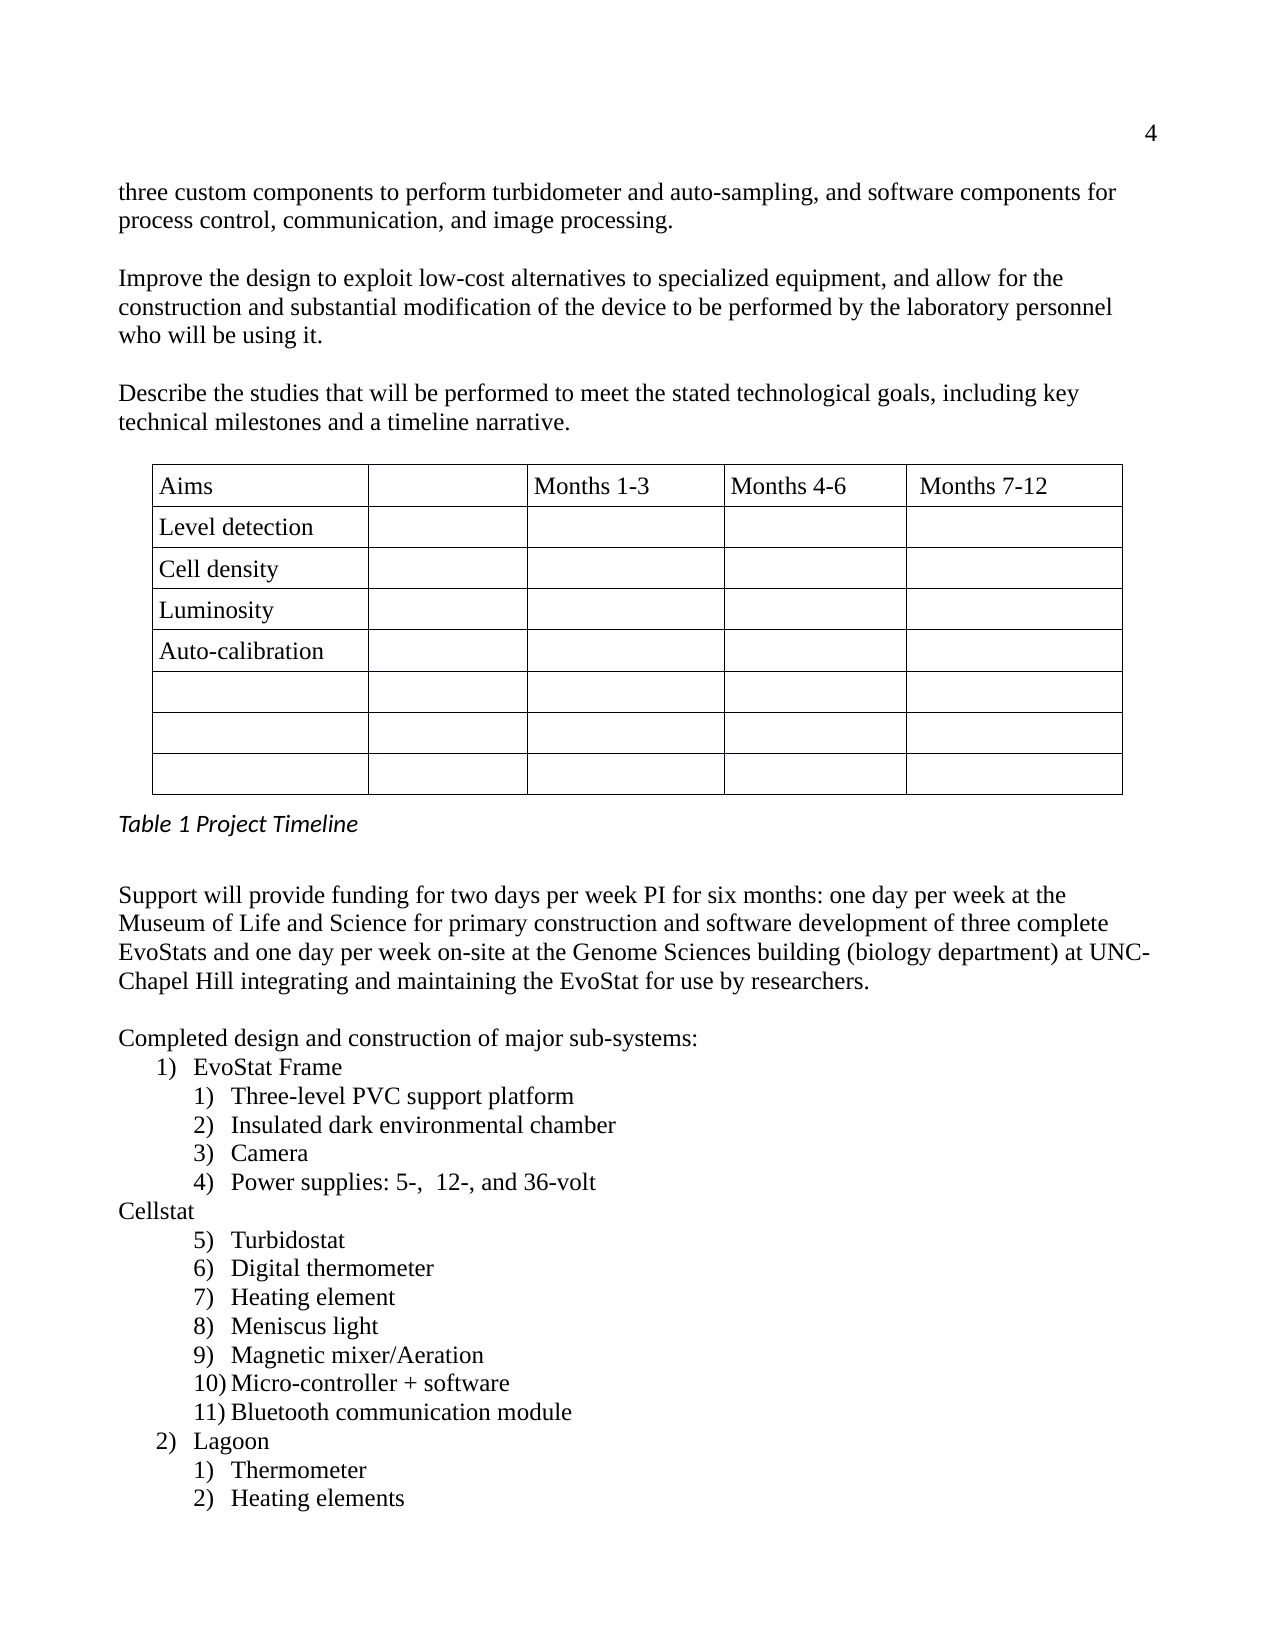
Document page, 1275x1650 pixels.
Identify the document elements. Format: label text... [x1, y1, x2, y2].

table_cell [153, 672, 368, 712]
table_cell [528, 589, 724, 629]
table_cell [907, 754, 1122, 794]
table_cell [907, 630, 1122, 671]
table_cell [725, 548, 906, 588]
table_cell [725, 754, 906, 794]
table_cell [907, 548, 1122, 588]
list Heating elements [193, 1483, 1157, 1512]
list Meniscus light [193, 1311, 1157, 1340]
table_cell [153, 754, 368, 794]
list Digital thermometer [193, 1253, 1157, 1282]
table_cell [907, 589, 1122, 629]
table_header Aims [153, 465, 368, 506]
list Turbidostat [193, 1225, 1157, 1253]
table_cell [369, 754, 527, 794]
table_header Months 1-3 [528, 465, 724, 506]
table_cell [369, 630, 527, 671]
table_cell [528, 672, 724, 712]
table_cell [153, 713, 368, 753]
table_cell [725, 630, 906, 671]
table_cell [907, 507, 1122, 547]
table_cell [528, 507, 724, 547]
table_cell [528, 754, 724, 794]
table_header [369, 465, 527, 506]
list Micro-controller + software [193, 1368, 1157, 1397]
table_cell [369, 589, 527, 629]
table_header Months 7-12 [907, 465, 1122, 506]
table_cell Level detection [153, 507, 368, 547]
text three custom components to perform turbidometer and auto-sampling, and software components for process control, communication, and image processing. Improve the design to exploit low-cost alternatives to specialized equipment, and allow for the construction and substantial modification of the device to be performed by the laboratory personnel who will be using it. Describe the studies that will be performed to meet the stated technological goals, including key technical milestones and a timeline narrative. [118, 177, 1157, 436]
table_cell [528, 713, 724, 753]
table_cell [725, 713, 906, 753]
table_cell [369, 507, 527, 547]
list Power supplies: 5-, 12-, and 36-volt [193, 1167, 1157, 1196]
list Bluetooth communication module [193, 1397, 1157, 1426]
table_cell [725, 672, 906, 712]
table_cell [907, 672, 1122, 712]
table_cell Auto-calibration [153, 630, 368, 671]
table_cell [725, 589, 906, 629]
text Cellstat [118, 1196, 1157, 1225]
table_cell Cell density [153, 548, 368, 588]
table_header Months 4-6 [725, 465, 906, 506]
table_cell Luminosity [153, 589, 368, 629]
list Insulated dark environmental chamber [193, 1110, 1157, 1138]
list Thermometer [193, 1455, 1157, 1483]
table_cell [369, 548, 527, 588]
list EvoStat Frame [156, 1052, 1157, 1081]
list Heating element [193, 1282, 1157, 1311]
list Camera [193, 1138, 1157, 1167]
table_cell [725, 507, 906, 547]
table_cell [369, 713, 527, 753]
list Three-level PVC support platform [193, 1081, 1157, 1110]
list Lagoon [156, 1426, 1157, 1455]
table_cell [528, 548, 724, 588]
list Magnetic mixer/Aeration [193, 1340, 1157, 1368]
text Completed design and construction of major sub-systems: [118, 1023, 1157, 1052]
text Support will provide funding for two days per week PI for six months: one day per week at the Museum of Life and Science for primary construction and software development of three complete EvoStats and one day per week on-site at the Genome Sciences building (biology department) at UNC-Chapel Hill integrating and maintaining the EvoStat for use by researchers. [118, 880, 1157, 995]
table_cell [528, 630, 724, 671]
table_cell [369, 672, 527, 712]
text Table 1 Project Timeline [118, 808, 1157, 838]
table_cell [907, 713, 1122, 753]
